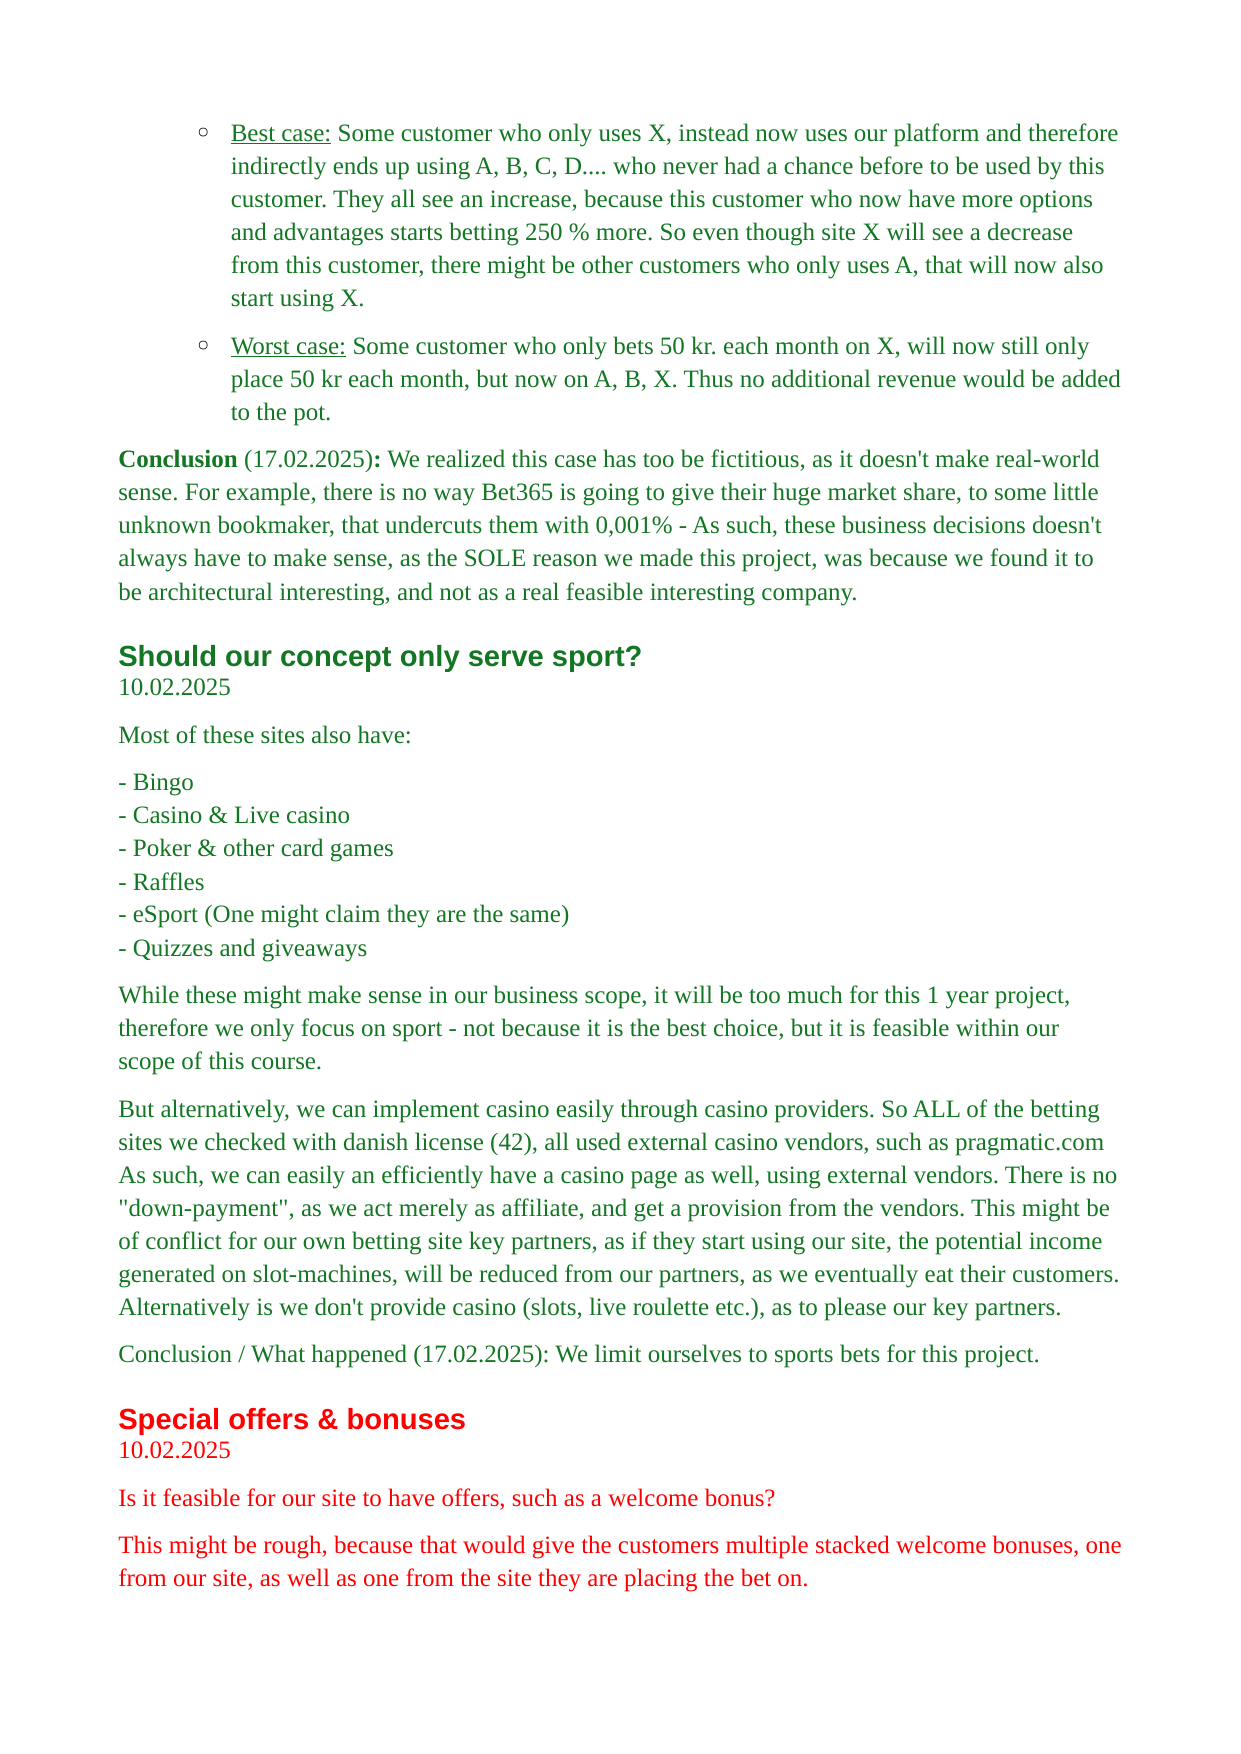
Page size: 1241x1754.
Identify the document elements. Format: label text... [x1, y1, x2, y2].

text This might be rough, because that would give the customers multiple stacked welcome bonuses, one from our site, as well as one from the site they are placing the bet on. [118, 1531, 1122, 1592]
text Is it feasible for our site to have offers, such as a welcome bonus? [118, 1483, 1122, 1512]
text 10.02.2025 [118, 1435, 1122, 1464]
subtitle Should our concept only serve sport? [118, 639, 1122, 672]
text But alternatively, we can implement casino easily through casino providers. So ALL of the betting sites we checked with danish license (42), all used external casino vendors, such as pragmatic.com As such, we can easily an efficiently have a casino page as well, using external vendors. There is no "down-payment", as we act merely as affiliate, and get a provision from the vendors. This might be of conflict for our own betting site key partners, as if they start using our site, the potential income generated on slot-machines, will be reduced from our partners, as we eventually eat their customers. Alternatively is we don't provide casino (slots, live roulette etc.), as to please our key partners. [118, 1094, 1122, 1321]
text Most of these sites also have: [118, 720, 1122, 749]
text While these might make sense in our business scope, it will be too much for this 1 year project, therefore we only focus on sport - not because it is the best choice, but it is feasible within our scope of this course. [118, 980, 1122, 1075]
text Conclusion / What happened (17.02.2025): We limit ourselves to sports bets for this project. [118, 1339, 1122, 1368]
text Conclusion (17.02.2025): We realized this case has too be fictitious, as it doesn't make real-world sense. For example, there is no way Bet365 is going to give their huge market share, to some little unknown bookmaker, that undercuts them with 0,001% - As such, these business decisions doesn't always have to make sense, as the SOLE reason we made this project, was because we found it to be architectural interesting, and not as a real feasible interesting company. [118, 444, 1122, 605]
list Best case: Some customer who only uses X, instead now uses our platform and therefore indirectly ends up using A, B, C, D.... who never had a chance before to be used by this customer. They all see an increase, because this customer who now have more options and advantages starts betting 250 % more. So even though site X will see a decrease from this customer, there might be other customers who only uses A, that will now also start using X. [193, 118, 1122, 312]
text - Bingo - Casino & Live casino - Poker & other card games - Raffles - eSport (One might claim they are the same) - Quizzes and giveaways [118, 767, 1122, 961]
list Worst case: Some customer who only bets 50 kr. each month on X, will now still only place 50 kr each month, but now on A, B, X. Thus no additional revenue would be added to the pot. [193, 331, 1122, 426]
subtitle Special offers & bonuses [118, 1402, 1122, 1435]
text 10.02.2025 [118, 672, 1122, 701]
